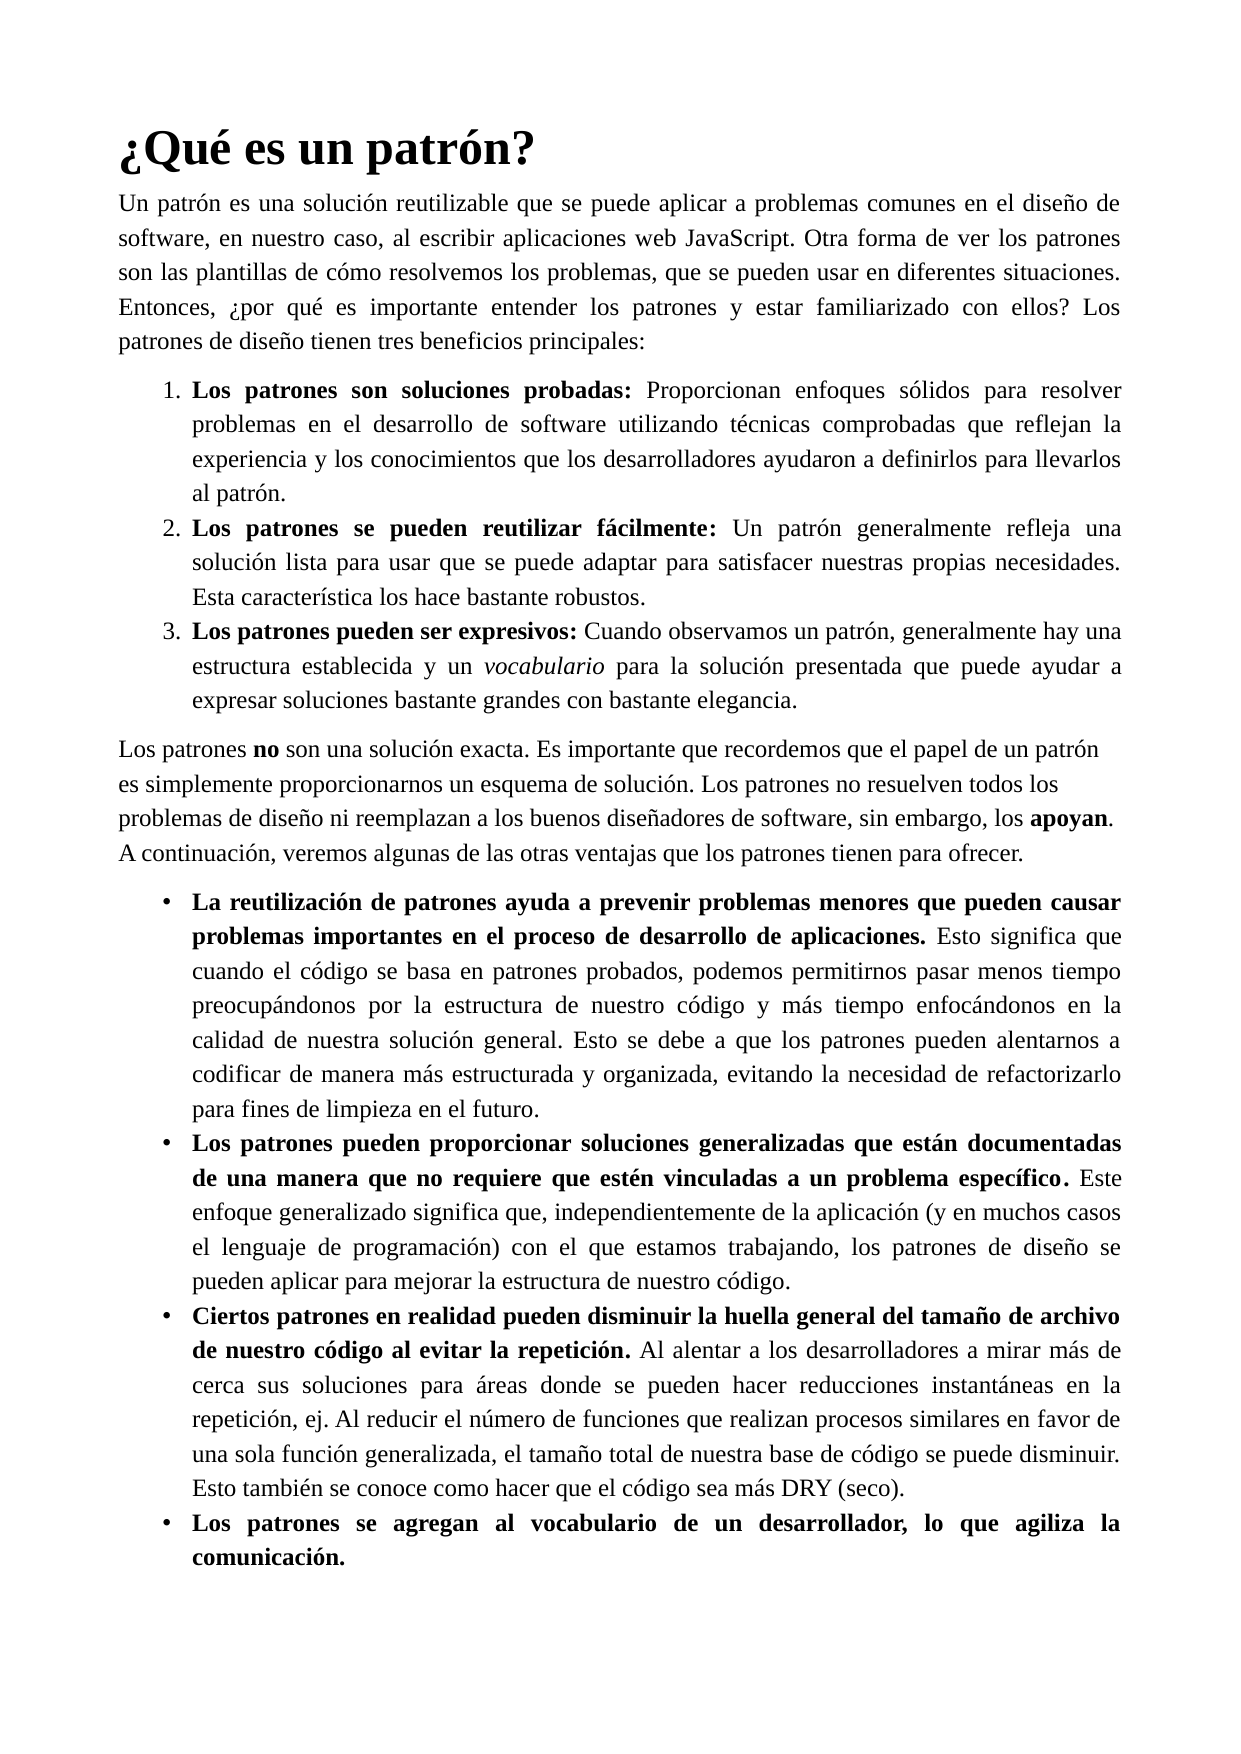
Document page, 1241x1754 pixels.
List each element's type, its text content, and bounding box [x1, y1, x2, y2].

list Los patrones se pueden reutilizar fácilmente: Un patrón generalmente refleja una solución lista para usar que se puede adaptar para satisfacer nuestras propias necesidades. Esta característica los hace bastante robustos. [162, 513, 1122, 611]
list Los patrones pueden proporcionar soluciones generalizadas que están documentadas de una manera que no requiere que estén vinculadas a un problema específico. Este enfoque generalizado significa que, independientemente de la aplicación (y en muchos casos el lenguaje de programación) con el que estamos trabajando, los patrones de diseño se pueden aplicar para mejorar la estructura de nuestro código. [162, 1128, 1122, 1295]
list Ciertos patrones en realidad pueden disminuir la huella general del tamaño de archivo de nuestro código al evitar la repetición. Al alentar a los desarrolladores a mirar más de cerca sus soluciones para áreas donde se pueden hacer reducciones instantáneas en la repetición, ej. Al reducir el número de funciones que realizan procesos similares en favor de una sola función generalizada, el tamaño total de nuestra base de código se puede disminuir. Esto también se conoce como hacer que el código sea más DRY (seco). [162, 1301, 1122, 1502]
list Los patrones se agregan al vocabulario de un desarrollador, lo que agiliza la comunicación. [162, 1508, 1122, 1571]
text Un patrón es una solución reutilizable que se puede aplicar a problemas comunes en el diseño de software, en nuestro caso, al escribir aplicaciones web JavaScript. Otra forma de ver los patrones son las plantillas de cómo resolvemos los problemas, que se pueden usar en diferentes situaciones. Entonces, ¿por qué es importante entender los patrones y estar familiarizado con ellos? Los patrones de diseño tienen tres beneficios principales: [118, 188, 1122, 355]
text Los patrones no son una solución exacta. Es importante que recordemos que el papel de un patrón es simplemente proporcionarnos un esquema de solución. Los patrones no resuelven todos los problemas de diseño ni reemplazan a los buenos diseñadores de software, sin embargo, los apoyan. A continuación, veremos algunas de las otras ventajas que los patrones tienen para ofrecer. [118, 734, 1122, 867]
list Los patrones pueden ser expresivos: Cuando observamos un patrón, generalmente hay una estructura establecida y un vocabulario para la solución presentada que puede ayudar a expresar soluciones bastante grandes con bastante elegancia. [162, 616, 1122, 714]
list La reutilización de patrones ayuda a prevenir problemas menores que pueden causar problemas importantes en el proceso de desarrollo de aplicaciones. Esto significa que cuando el código se basa en patrones probados, podemos permitirnos pasar menos tiempo preocupándonos por la estructura de nuestro código y más tiempo enfocándonos en la calidad de nuestra solución general. Esto se debe a que los patrones pueden alentarnos a codificar de manera más estructurada y organizada, evitando la necesidad de refactorizarlo para fines de limpieza en el futuro. [162, 887, 1122, 1123]
subtitle ¿Qué es un patrón? [118, 118, 1122, 176]
list Los patrones son soluciones probadas: Proporcionan enfoques sólidos para resolver problemas en el desarrollo de software utilizando técnicas comprobadas que reflejan la experiencia y los conocimientos que los desarrolladores ayudaron a definirlos para llevarlos al patrón. [162, 375, 1122, 507]
